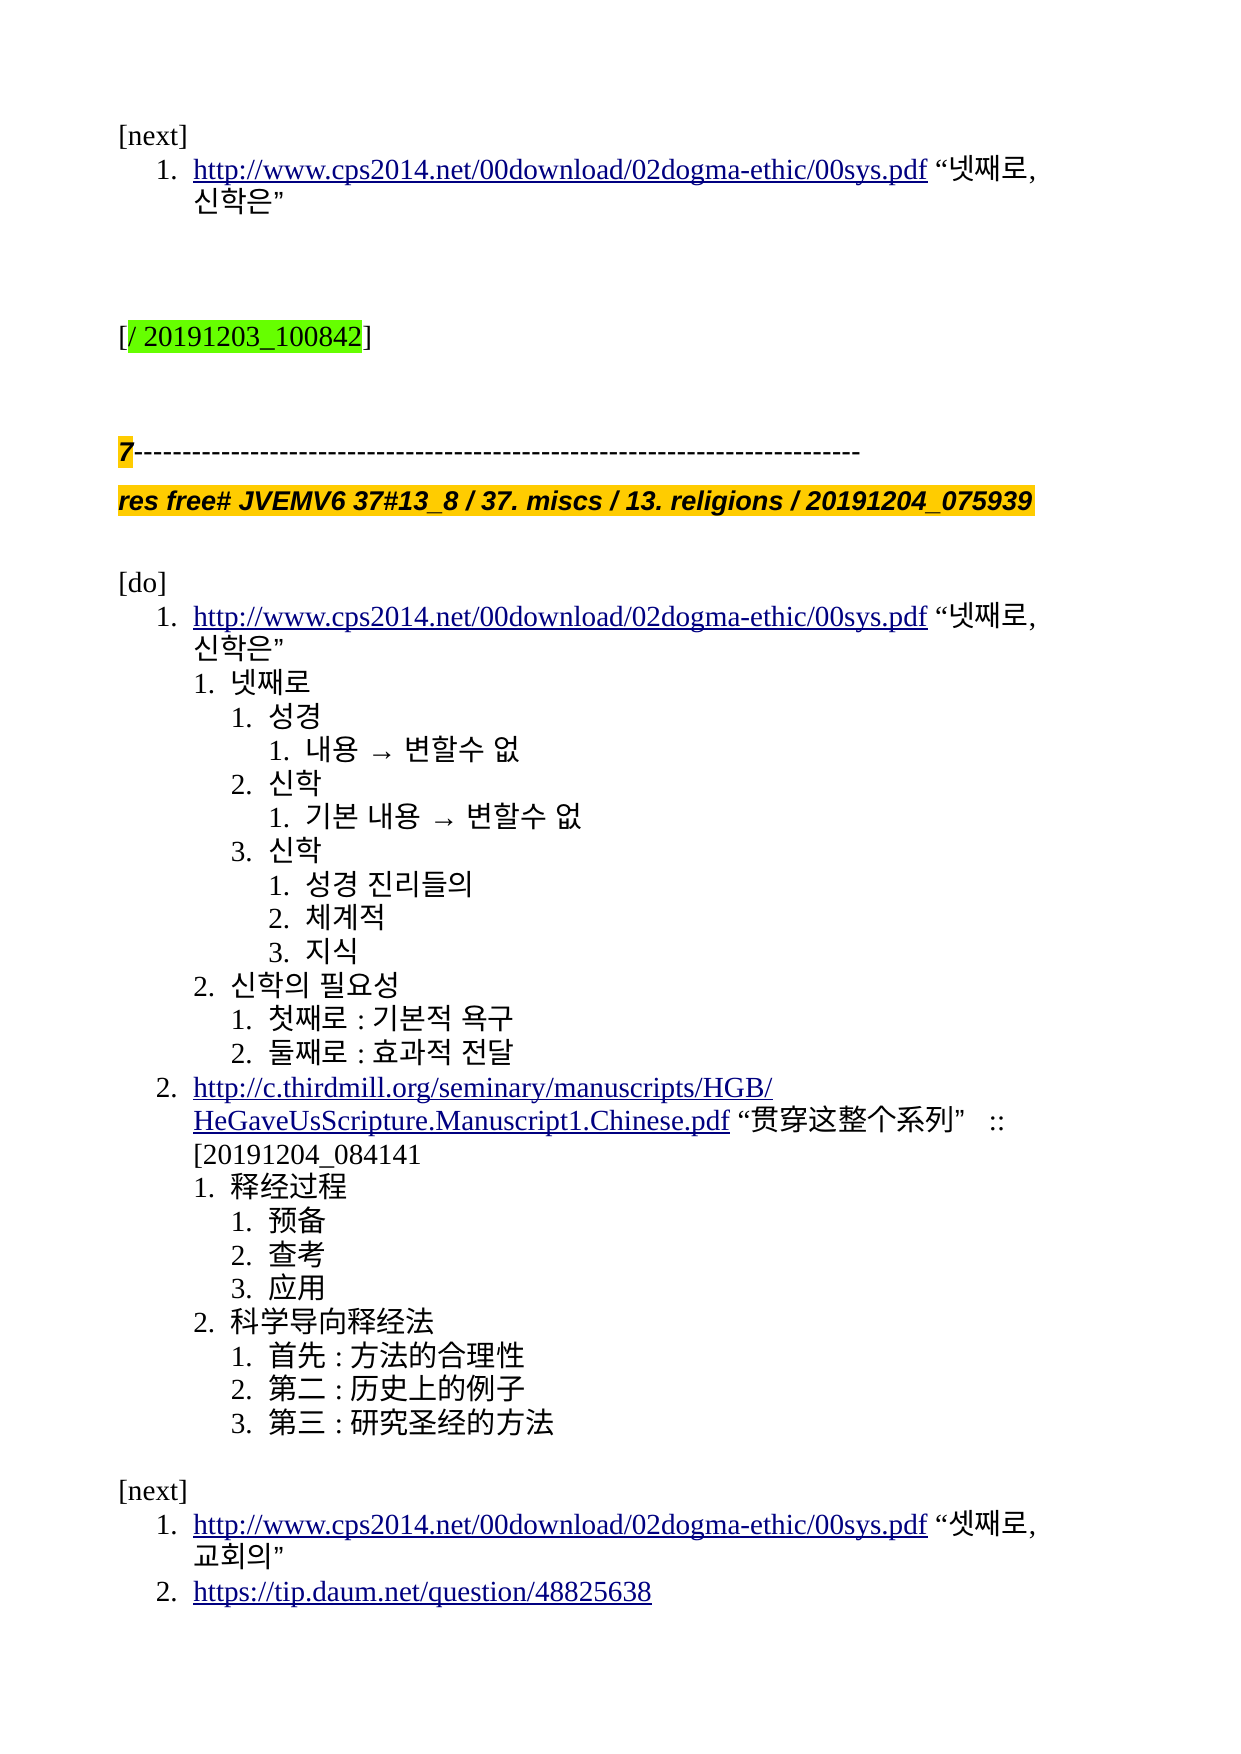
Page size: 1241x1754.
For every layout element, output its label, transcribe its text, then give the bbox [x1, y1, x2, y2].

list 성경 [231, 699, 1122, 733]
list 내용 → 변할수 없 [268, 733, 1122, 767]
text res free# JVEMV6 37#13_8 / 37. miscs / 13. religions / 20191204_075939 [118, 485, 1122, 516]
list 넷째로 [193, 666, 1122, 699]
list http://www.cps2014.net/00download/02dogma-ethic/00sys.pdf “넷째로, 신학은” [156, 152, 1122, 219]
text 7--------------------------------------------------------------------------- [118, 434, 1122, 468]
list 첫째로 : 기본적 욕구 [231, 1002, 1122, 1036]
text [/ 20191203_100842] [118, 319, 1122, 353]
list 应用 [231, 1271, 1122, 1305]
list 第二 : 历史上的例子 [231, 1372, 1122, 1406]
list 지식 [268, 935, 1122, 969]
text [next] [118, 118, 1122, 152]
list 科学导向释经法 [193, 1305, 1122, 1339]
list 성경 진리들의 [268, 868, 1122, 901]
list 第三 : 研究圣经的方法 [231, 1406, 1122, 1439]
list http://www.cps2014.net/00download/02dogma-ethic/00sys.pdf “넷째로, 신학은” [156, 599, 1122, 666]
list 기본 내용 → 변할수 없 [268, 801, 1122, 834]
list http://www.cps2014.net/00download/02dogma-ethic/00sys.pdf “셋째로, 교회의” [156, 1507, 1122, 1574]
list 신학 [231, 767, 1122, 801]
list 신학의 필요성 [193, 969, 1122, 1002]
list 释经过程 [193, 1170, 1122, 1204]
list http://c.thirdmill.org/seminary/manuscripts/HGB/HeGaveUsScripture.Manuscript1.Chinese.pdf “贯穿这整个系列” ::[20191204_084141 [156, 1070, 1122, 1170]
list https://tip.daum.net/question/48825638 [156, 1574, 1122, 1607]
text [next] [118, 1473, 1122, 1507]
list 查考 [231, 1238, 1122, 1271]
list 首先 : 方法的合理性 [231, 1339, 1122, 1372]
list 둘째로 : 효과적 전달 [231, 1036, 1122, 1070]
list 체계적 [268, 901, 1122, 935]
list 预备 [231, 1204, 1122, 1238]
list 신학 [231, 834, 1122, 868]
text [do] [118, 565, 1122, 599]
